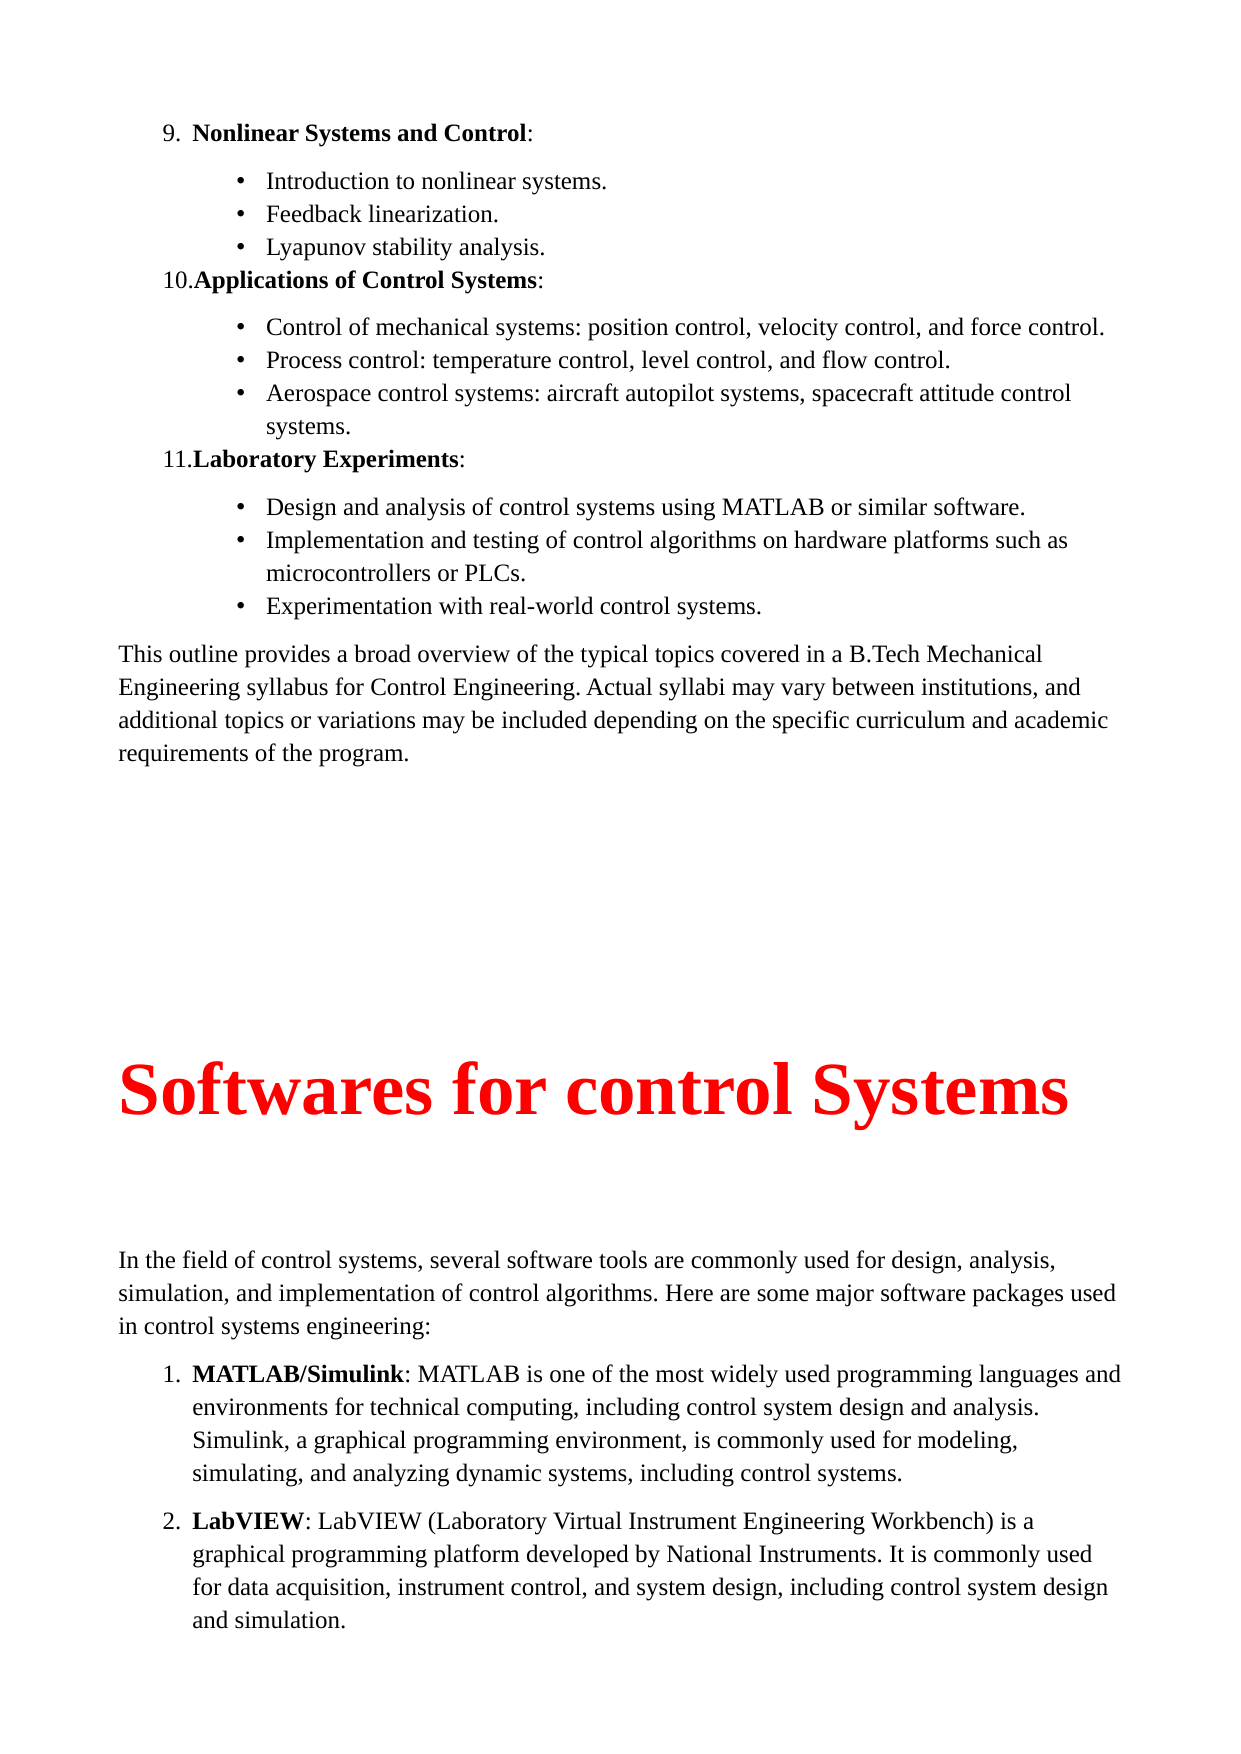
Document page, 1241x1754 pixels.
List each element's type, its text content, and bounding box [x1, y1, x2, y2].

list Laboratory Experiments: [162, 444, 1122, 473]
list Nonlinear Systems and Control: [162, 118, 1122, 147]
text Softwares for control Systems [118, 1044, 1122, 1130]
list Process control: temperature control, level control, and flow control. [236, 345, 1122, 374]
list Control of mechanical systems: position control, velocity control, and force control. [236, 312, 1122, 341]
list Lyapunov stability analysis. [236, 232, 1122, 261]
list Aerospace control systems: aircraft autopilot systems, spacecraft attitude control systems. [236, 378, 1122, 440]
list Introduction to nonlinear systems. [236, 166, 1122, 194]
list LabVIEW: LabVIEW (Laboratory Virtual Instrument Engineering Workbench) is a graphical programming platform developed by National Instruments. It is commonly used for data acquisition, instrument control, and system design, including control system design and simulation. [162, 1506, 1122, 1633]
list Applications of Control Systems: [162, 265, 1122, 293]
list Experimentation with real-world control systems. [236, 591, 1122, 620]
list Feedback linearization. [236, 199, 1122, 227]
text This outline provides a broad overview of the typical topics covered in a B.Tech Mechanical Engineering syllabus for Control Engineering. Actual syllabi may vary between institutions, and additional topics or variations may be included depending on the specific curriculum and academic requirements of the program. [118, 639, 1122, 767]
text In the field of control systems, several software tools are commonly used for design, analysis, simulation, and implementation of control algorithms. Here are some major software packages used in control systems engineering: [118, 1245, 1122, 1340]
list MATLAB/Simulink: MATLAB is one of the most widely used programming languages and environments for technical computing, including control system design and analysis. Simulink, a graphical programming environment, is commonly used for modeling, simulating, and analyzing dynamic systems, including control systems. [162, 1359, 1122, 1487]
list Implementation and testing of control algorithms on hardware platforms such as microcontrollers or PLCs. [236, 525, 1122, 587]
list Design and analysis of control systems using MATLAB or similar software. [236, 492, 1122, 521]
